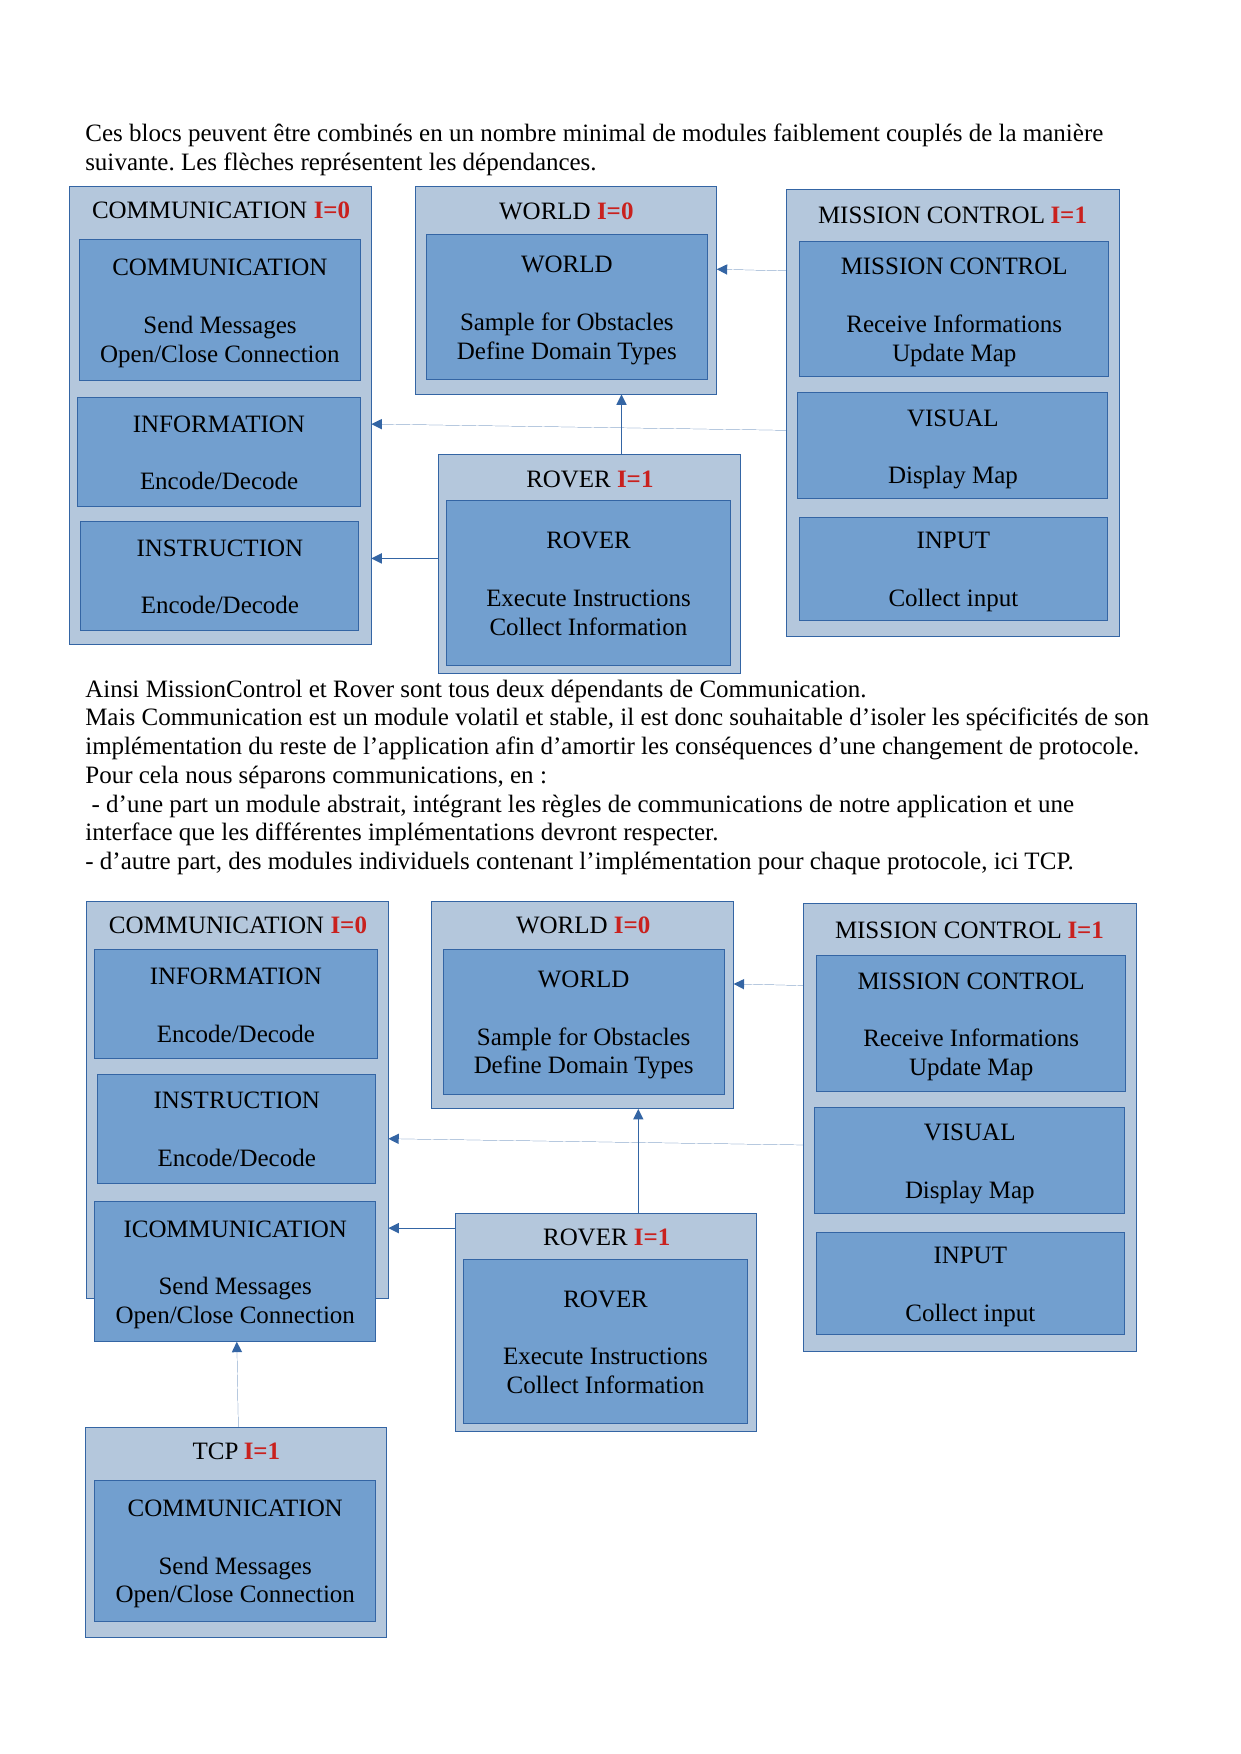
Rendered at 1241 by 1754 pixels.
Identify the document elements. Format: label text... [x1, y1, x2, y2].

text Ainsi MissionControl et Rover sont tous deux dépendants de Communication. [85, 204, 1154, 702]
text Ces blocs peuvent être combinés en un nombre minimal de modules faiblement couplés de la manière suivante. Les flèches représentent les dépendances. [85, 118, 1154, 176]
text Mais Communication est un module volatil et stable, il est donc souhaitable d’isoler les spécificités de son implémentation du reste de l’application afin d’amortir les conséquences d’une changement de protocole. [85, 702, 1154, 760]
text - d’autre part, des modules individuels contenant l’implémentation pour chaque protocole, ici TCP. [85, 846, 1154, 875]
text Pour cela nous séparons communications, en : [85, 760, 1154, 789]
text - d’une part un module abstrait, intégrant les règles de communications de notre application et une interface que les différentes implémentations devront respecter. [85, 789, 1154, 846]
